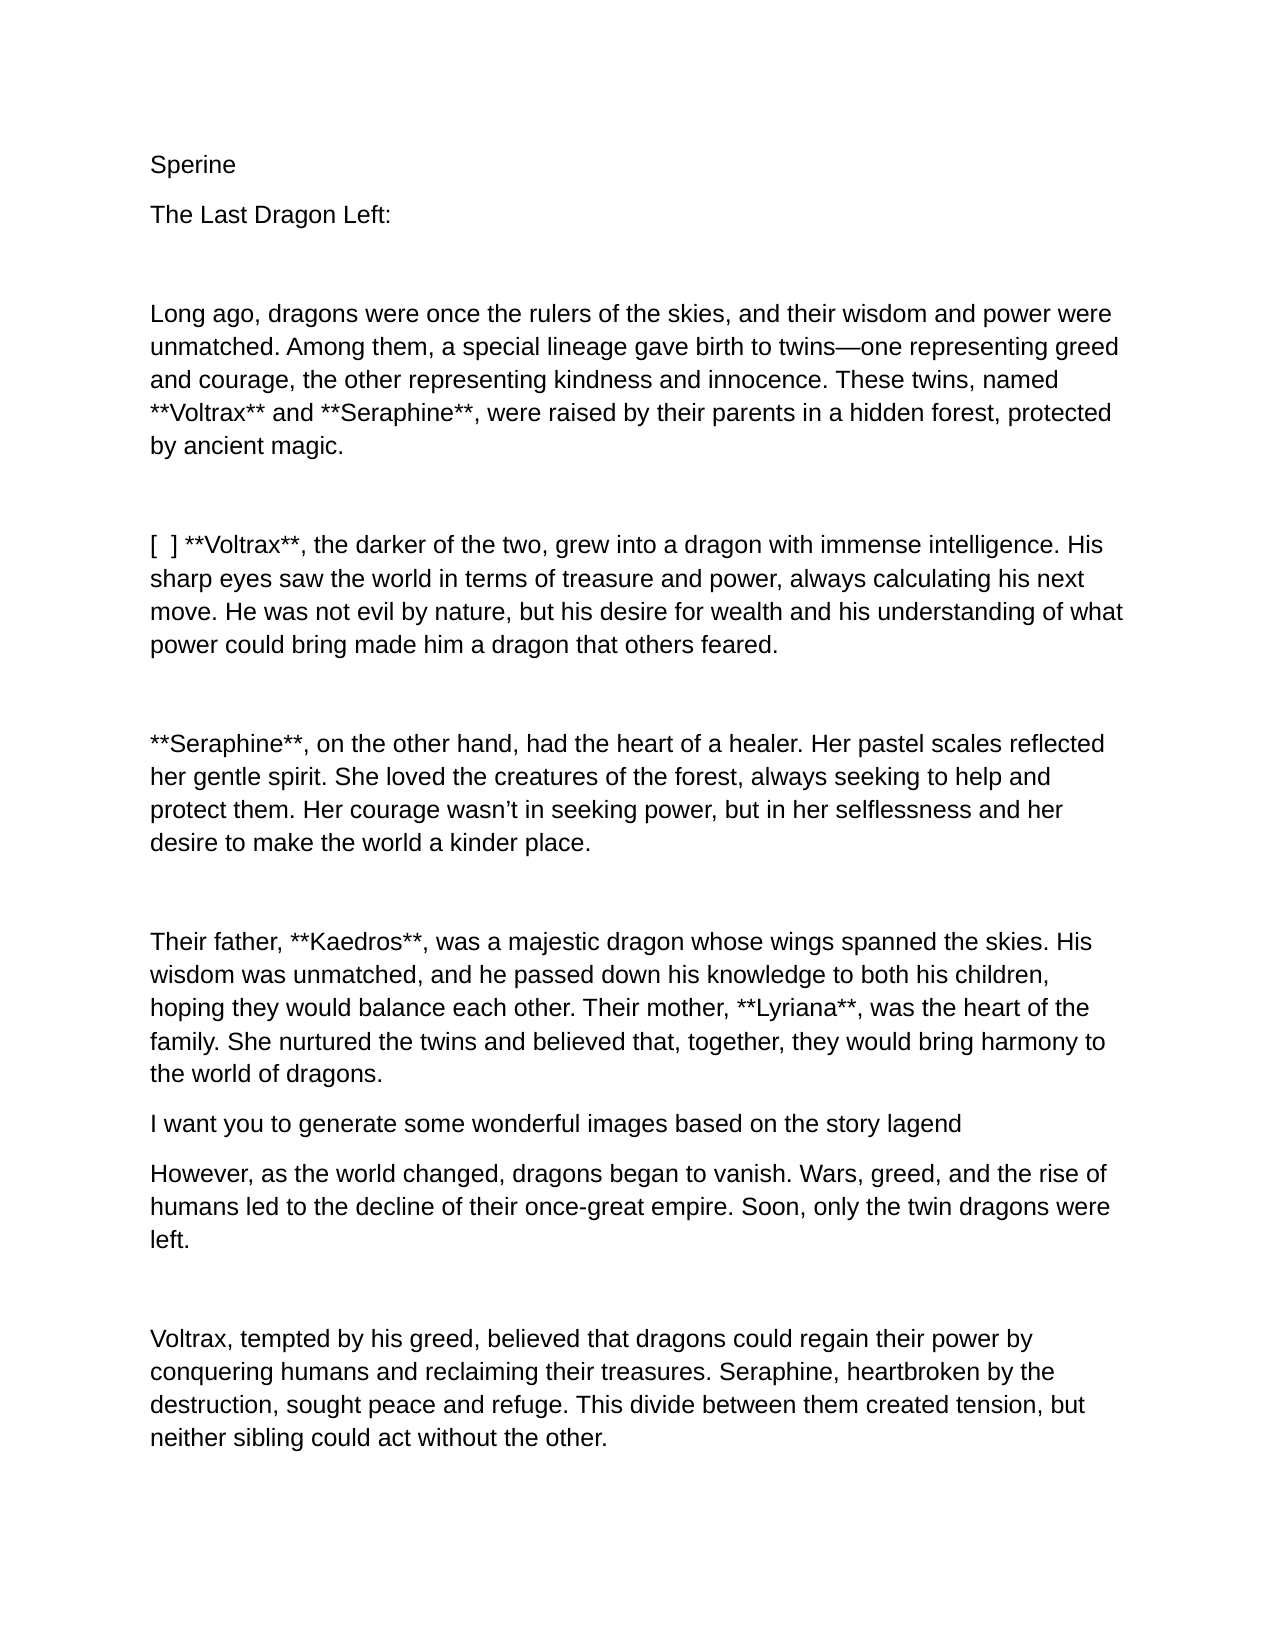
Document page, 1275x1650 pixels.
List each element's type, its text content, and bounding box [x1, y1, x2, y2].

text Long ago, dragons were once the rulers of the skies, and their wisdom and power were unmatched. Among them, a special lineage gave birth to twins—one representing greed and courage, the other representing kindness and innocence. These twins, named **Voltrax** and **Seraphine**, were raised by their parents in a hidden forest, protected by ancient magic. [150, 299, 1125, 460]
text Sperine [150, 150, 1125, 179]
text However, as the world changed, dragons began to vanish. Wars, greed, and the rise of humans led to the decline of their once-great empire. Soon, only the twin dragons were left. [150, 1159, 1125, 1254]
text The Last Dragon Left: [150, 200, 1125, 228]
text Voltrax, tempted by his greed, believed that dragons could regain their power by conquering humans and reclaiming their treasures. Seraphine, heartbroken by the destruction, sought peace and refuge. This divide between them created tension, but neither sibling could act without the other. [150, 1324, 1125, 1452]
text I want you to generate some wonderful images based on the story lagend [150, 1109, 1125, 1138]
text [ ] **Voltrax**, the darker of the two, grew into a dragon with immense intelligence. His sharp eyes saw the world in terms of treasure and power, always calculating his next move. He was not evil by nature, but his desire for wealth and his understanding of what power could bring made him a dragon that others feared. [150, 531, 1125, 658]
text **Seraphine**, on the other hand, had the heart of a healer. Her pastel scales reflected her gentle spirit. She loved the creatures of the forest, always seeking to help and protect them. Her courage wasn’t in seeking power, but in her selflessness and her desire to make the world a kinder place. [150, 729, 1125, 857]
text Their father, **Kaedros**, was a majestic dragon whose wings spanned the skies. His wisdom was unmatched, and he passed down his knowledge to both his children, hoping they would balance each other. Their mother, **Lyriana**, was the heart of the family. She nurtured the twins and believed that, together, they would bring harmony to the world of dragons. [150, 927, 1125, 1088]
